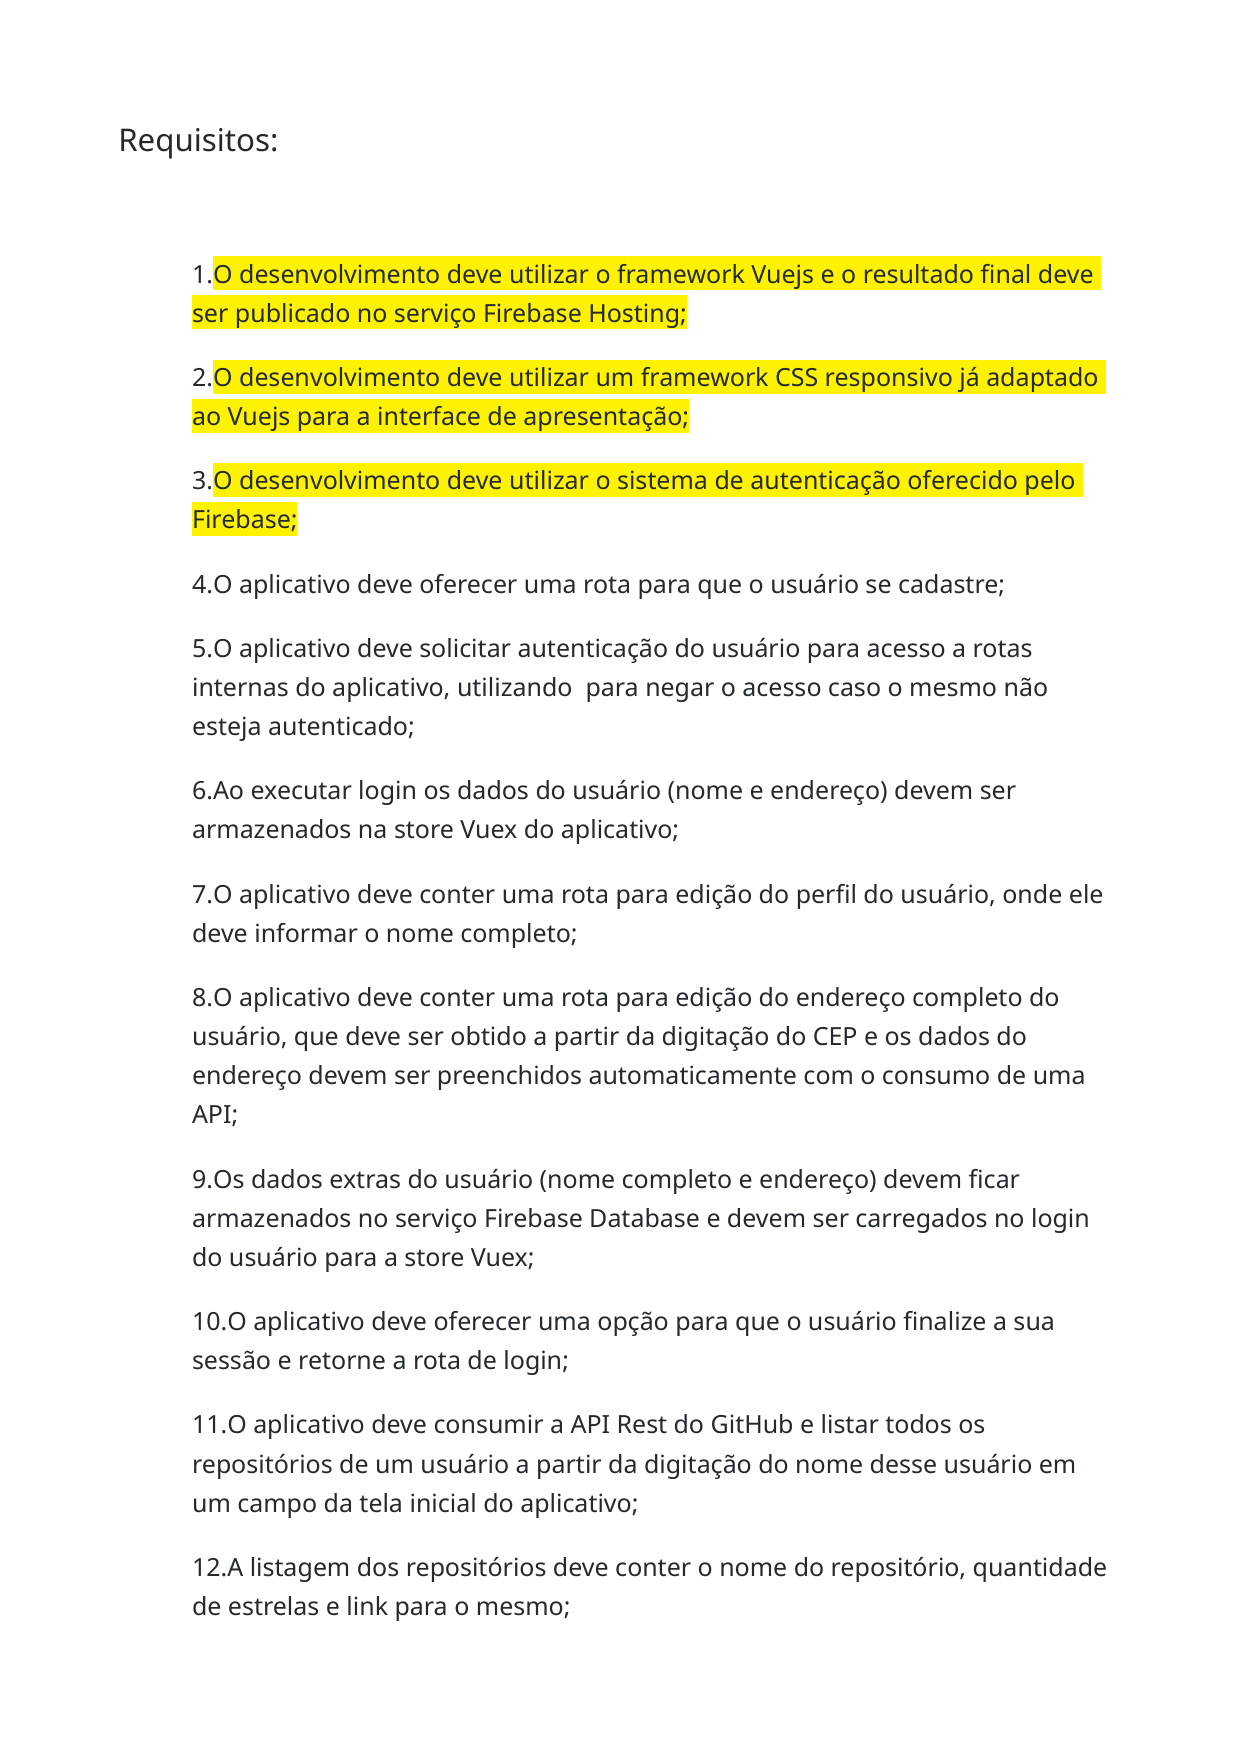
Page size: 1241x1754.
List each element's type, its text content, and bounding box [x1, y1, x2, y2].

list A listagem dos repositórios deve conter o nome do repositório, quantidade de estrelas e link para o mesmo; [118, 1549, 1122, 1623]
list O aplicativo deve oferecer uma opção para que o usuário finalize a sua sessão e retorne a rota de login; [118, 1304, 1122, 1377]
list O aplicativo deve conter uma rota para edição do endereço completo do usuário, que deve ser obtido a partir da digitação do CEP e os dados do endereço devem ser preenchidos automaticamente com o consumo de uma API; [118, 979, 1122, 1131]
text Requisitos: [118, 118, 1122, 161]
list O desenvolvimento deve utilizar o framework Vuejs e o resultado final deve ser publicado no serviço Firebase Hosting; [118, 256, 1122, 329]
list O aplicativo deve consumir a API Rest do GitHub e listar todos os repositórios de um usuário a partir da digitação do nome desse usuário em um campo da tela inicial do aplicativo; [118, 1407, 1122, 1519]
list O aplicativo deve oferecer uma rota para que o usuário se cadastre; [118, 566, 1122, 600]
list Ao executar login os dados do usuário (nome e endereço) devem ser armazenados na store Vuex do aplicativo; [118, 773, 1122, 846]
list O desenvolvimento deve utilizar um framework CSS responsivo já adaptado ao Vuejs para a interface de apresentação; [118, 359, 1122, 433]
list O desenvolvimento deve utilizar o sistema de autenticação oferecido pelo Firebase; [118, 463, 1122, 536]
list O aplicativo deve conter uma rota para edição do perfil do usuário, onde ele deve informar o nome completo; [118, 876, 1122, 949]
list O aplicativo deve solicitar autenticação do usuário para acesso a rotas internas do aplicativo, utilizando para negar o acesso caso o mesmo não esteja autenticado; [118, 630, 1122, 743]
list Os dados extras do usuário (nome completo e endereço) devem ficar armazenados no serviço Firebase Database e devem ser carregados no login do usuário para a store Vuex; [118, 1161, 1122, 1274]
